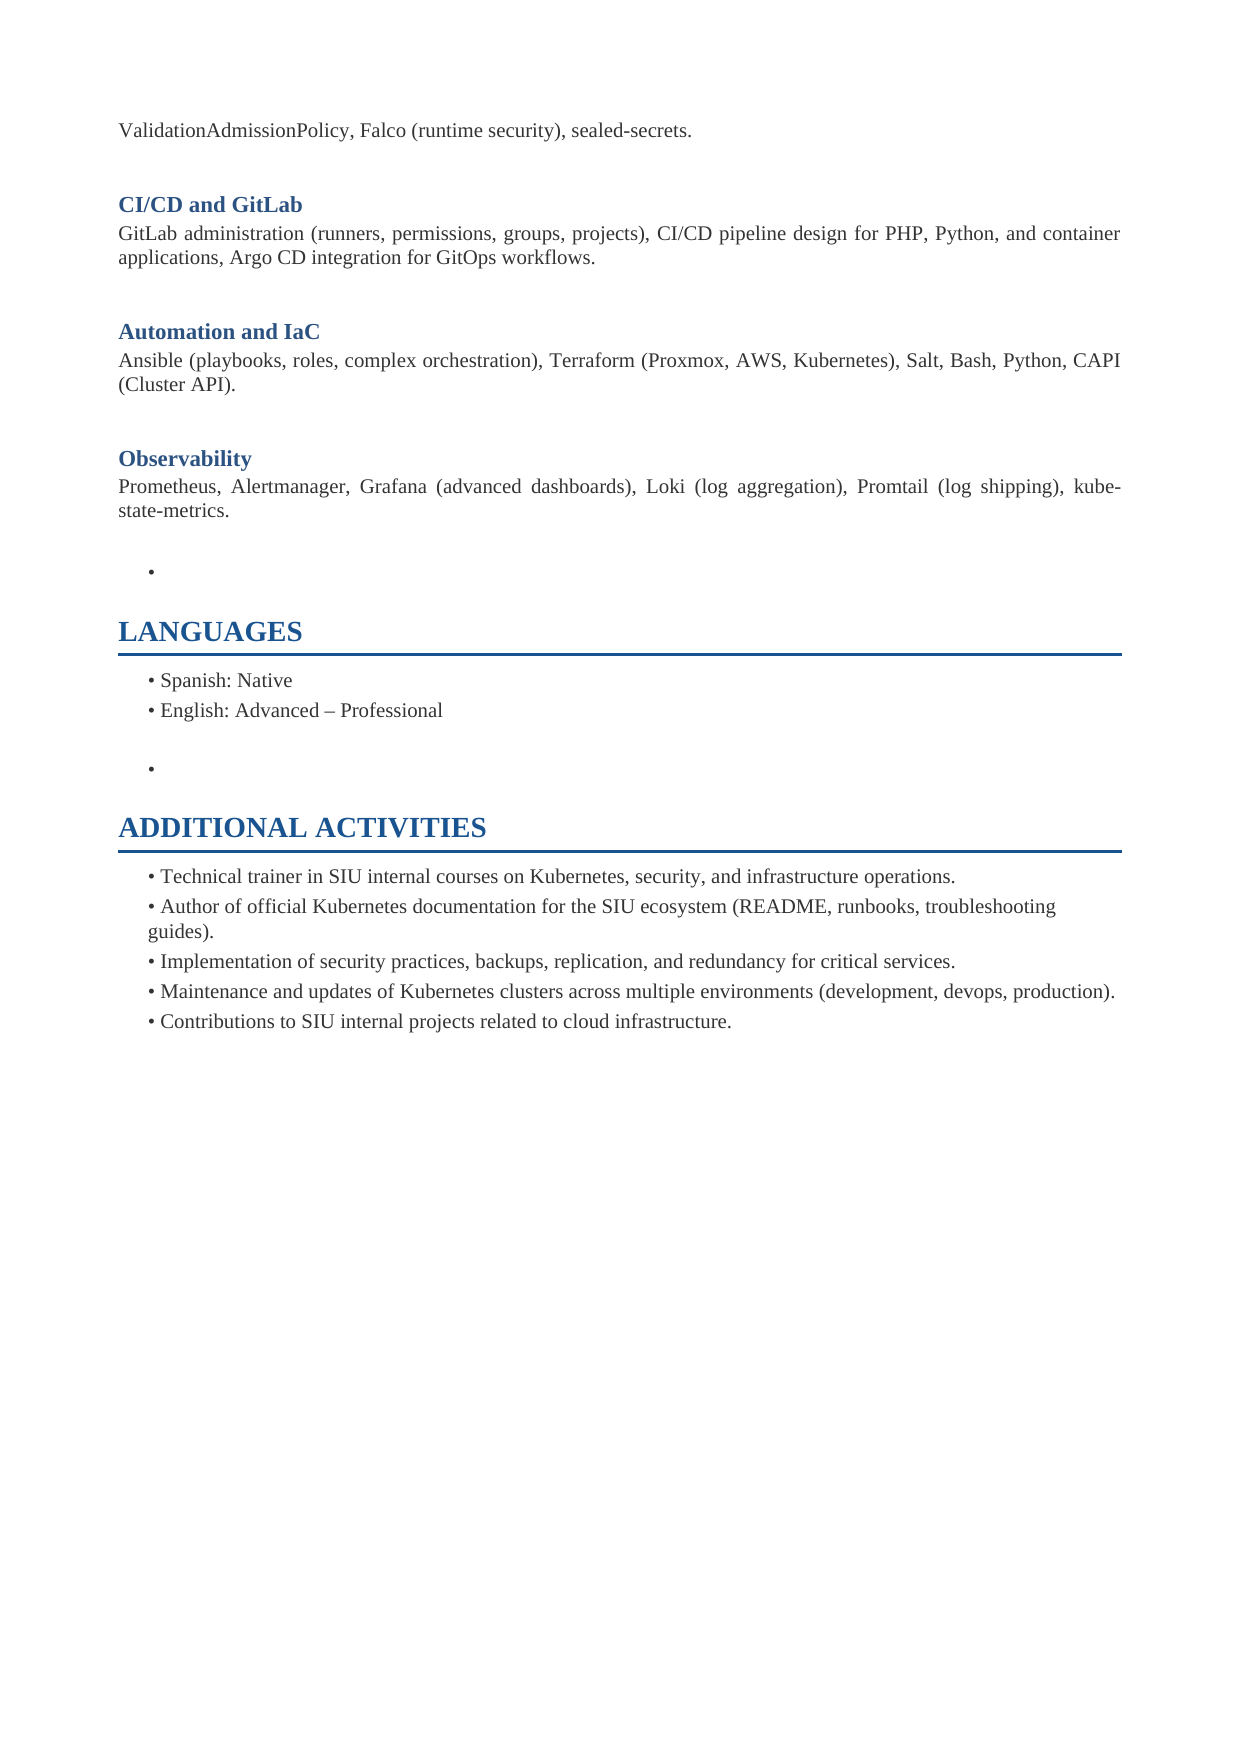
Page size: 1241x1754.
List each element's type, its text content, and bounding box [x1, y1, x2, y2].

text • English: Advanced – Professional [148, 698, 1122, 722]
text • Implementation of security practices, backups, replication, and redundancy for critical services. [148, 948, 1122, 973]
text • [148, 560, 1122, 584]
text Prometheus, Alertmanager, Grafana (advanced dashboards), Loki (log aggregation), Promtail (log shipping), kube-state-metrics. [118, 474, 1122, 522]
title Observability [118, 445, 1122, 471]
text • Technical trainer in SIU internal courses on Kubernetes, security, and infrastructure operations. [148, 864, 1122, 888]
text • [148, 757, 1122, 781]
text ValidationAdmissionPolicy, Falco (runtime security), sealed-secrets. [118, 118, 1122, 142]
text • Author of official Kubernetes documentation for the SIU ecosystem (README, runbooks, troubleshooting guides). [148, 894, 1122, 943]
text Ansible (playbooks, roles, complex orchestration), Terraform (Proxmox, AWS, Kubernetes), Salt, Bash, Python, CAPI (Cluster API). [118, 348, 1122, 396]
text • Contributions to SIU internal projects related to cloud infrastructure. [148, 1008, 1122, 1033]
text • Maintenance and updates of Kubernetes clusters across multiple environments (development, devops, production). [148, 978, 1122, 1003]
text ADDITIONAL ACTIVITIES [118, 810, 1122, 850]
text • Spanish: Native [148, 668, 1122, 692]
title Automation and IaC [118, 318, 1122, 345]
text LANGUAGES [118, 614, 1122, 653]
title CI/CD and GitLab [118, 192, 1122, 218]
text GitLab administration (runners, permissions, groups, projects), CI/CD pipeline design for PHP, Python, and container applications, Argo CD integration for GitOps workflows. [118, 221, 1122, 269]
